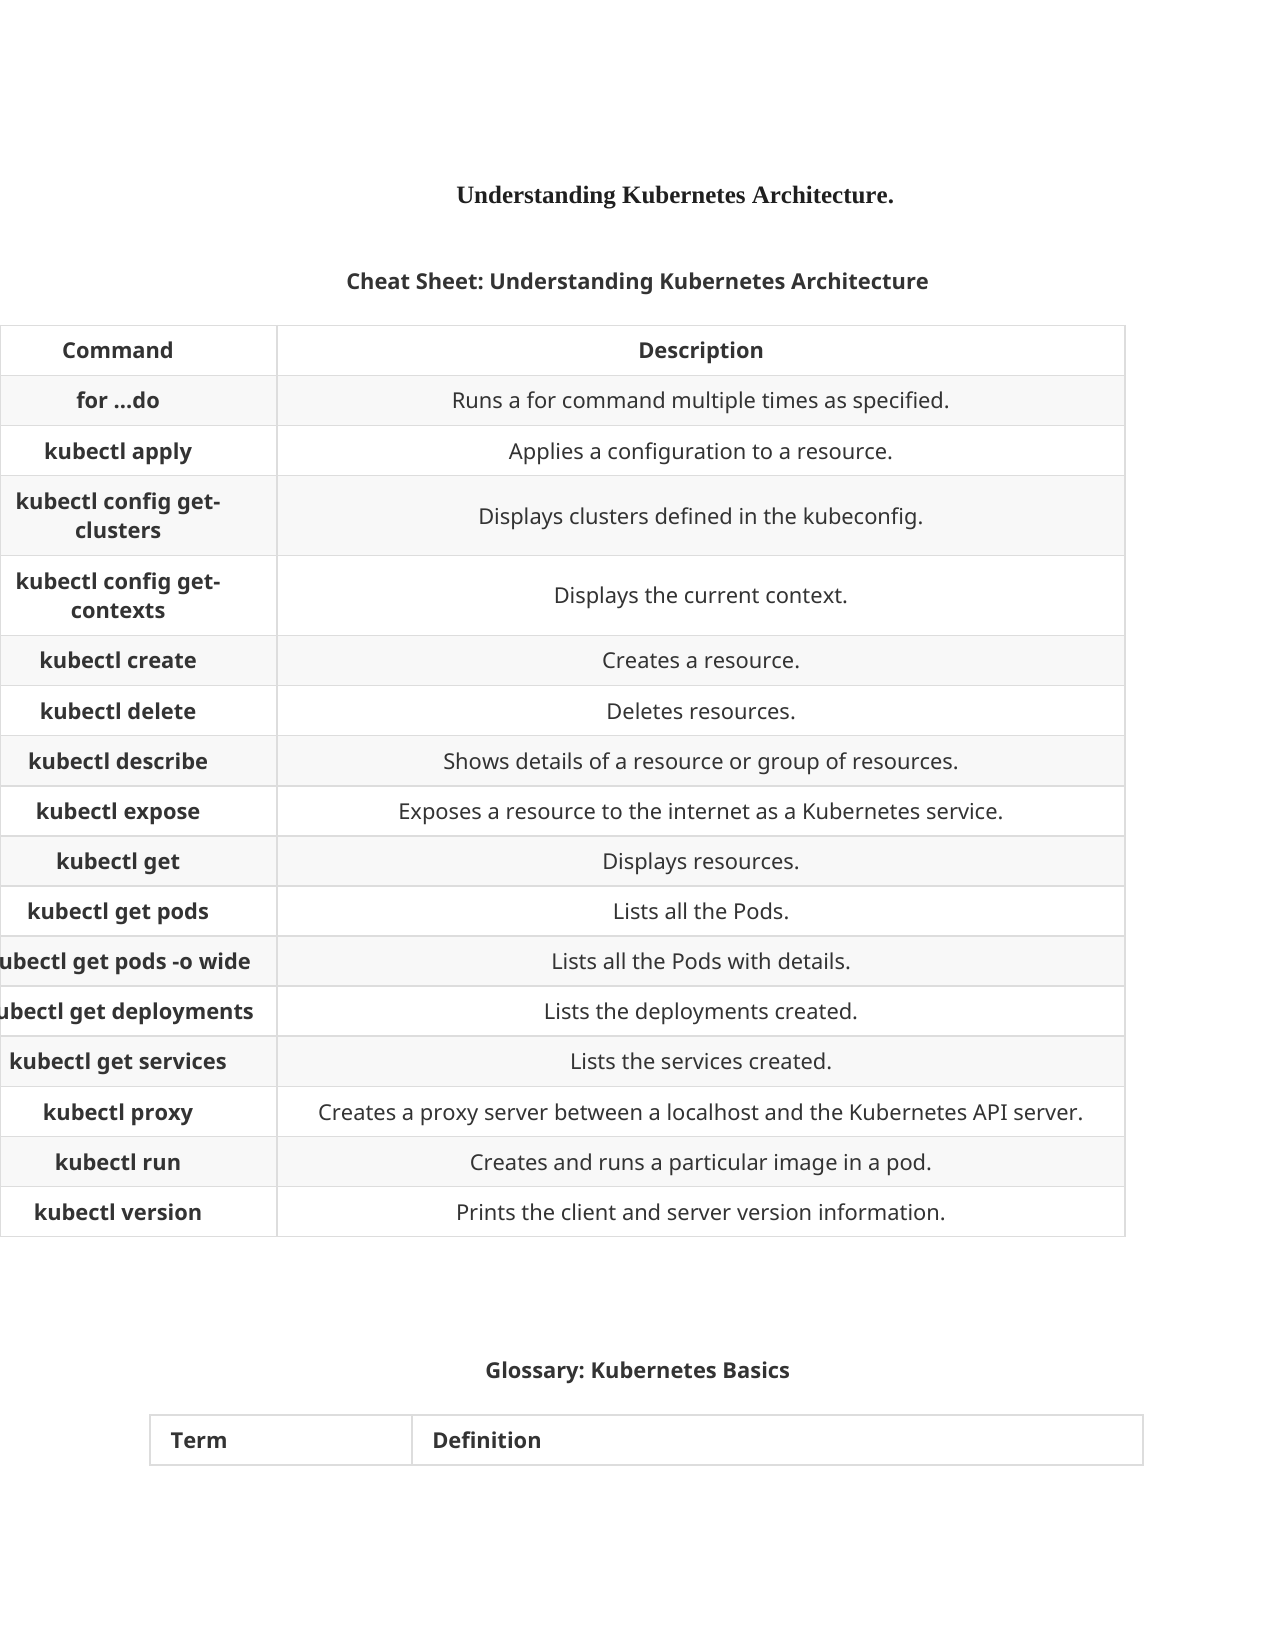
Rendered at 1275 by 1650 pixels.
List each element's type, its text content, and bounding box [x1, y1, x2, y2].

table_header Definition [413, 1416, 1142, 1464]
table_cell Deletes resources. [278, 686, 1124, 735]
table_cell kubectl get pods [1, 887, 276, 935]
table_cell kubectl config get-clusters [1, 476, 276, 555]
table_cell Runs a for command multiple times as specified. [278, 376, 1124, 425]
table_cell kubectl create [1, 636, 276, 685]
table_cell Lists the deployments created. [278, 987, 1124, 1035]
table_header Description [278, 326, 1124, 374]
table_cell Prints the client and server version information. [278, 1187, 1124, 1236]
table_cell kubectl get services [1, 1037, 276, 1086]
table_cell Exposes a resource to the internet as a Kubernetes service. [278, 787, 1124, 835]
table_cell kubectl config get-contexts [1, 556, 276, 634]
table_cell Displays resources. [278, 837, 1124, 885]
table_cell kubectl proxy [1, 1087, 276, 1136]
table_cell Lists the services created. [278, 1037, 1124, 1086]
table_cell kubectl describe [1, 736, 276, 785]
table_cell Displays clusters defined in the kubeconfig. [278, 476, 1124, 555]
table_cell Applies a configuration to a resource. [278, 426, 1124, 475]
text Cheat Sheet: Understanding Kubernetes Architecture [150, 266, 1125, 296]
table_cell kubectl delete [1, 686, 276, 735]
table_cell kubectl apply [1, 426, 276, 475]
table_cell Creates and runs a particular image in a pod. [278, 1137, 1124, 1186]
table_cell kubectl get [1, 837, 276, 885]
table_cell Creates a proxy server between a localhost and the Kubernetes API server. [278, 1087, 1124, 1136]
table_cell for …do [1, 376, 276, 425]
table_cell Lists all the Pods. [278, 887, 1124, 935]
text Understanding Kubernetes Architecture. [225, 180, 1125, 208]
table_cell kubectl version [1, 1187, 276, 1236]
table_cell kubectl get deployments [1, 987, 276, 1035]
table_cell kubectl get pods -o wide [1, 937, 276, 985]
table_cell Displays the current context. [278, 556, 1124, 634]
table_cell Creates a resource. [278, 636, 1124, 685]
table_cell Lists all the Pods with details. [278, 937, 1124, 985]
table_header Term [151, 1416, 411, 1464]
table_cell Shows details of a resource or group of resources. [278, 736, 1124, 785]
text Glossary: Kubernetes Basics [150, 1356, 1125, 1385]
table_header Command [1, 326, 276, 374]
table_cell kubectl run [1, 1137, 276, 1186]
table_cell kubectl expose [1, 787, 276, 835]
